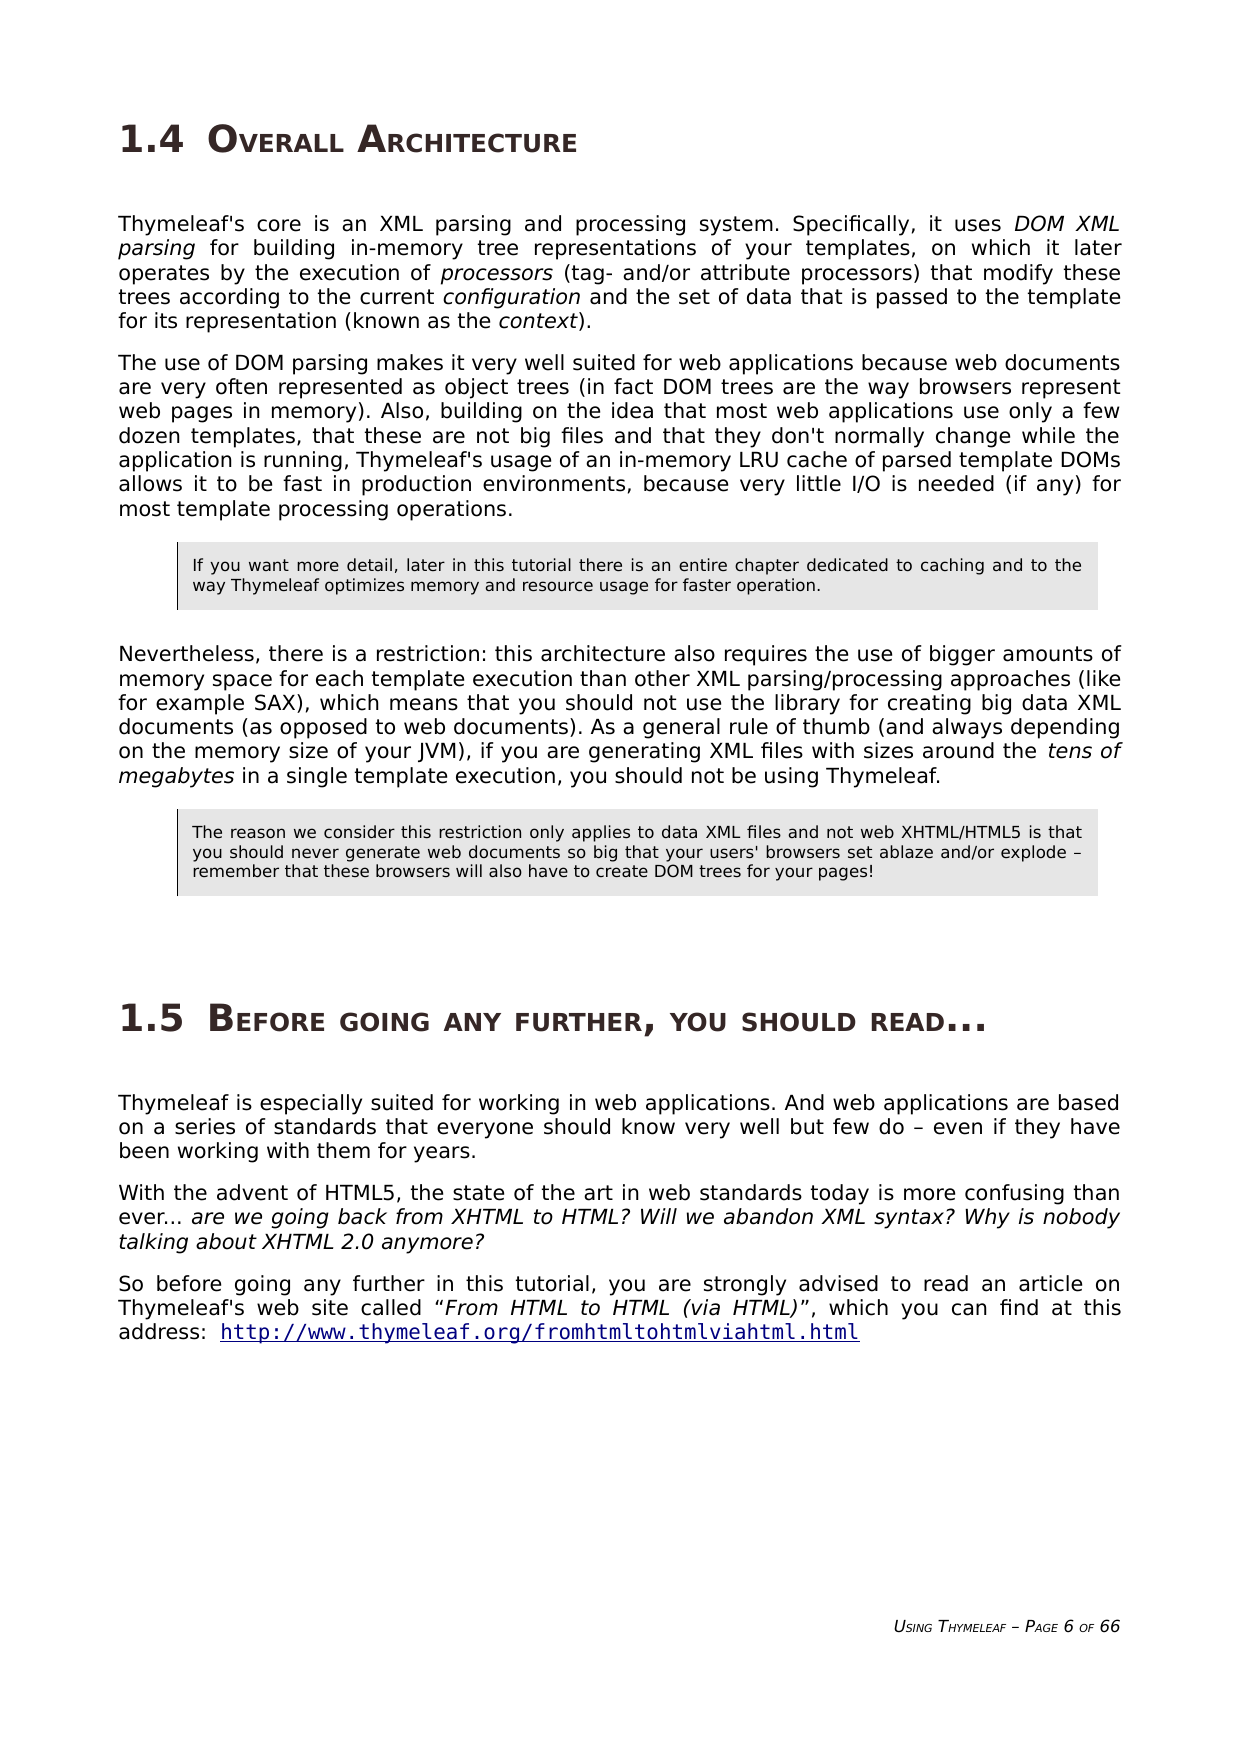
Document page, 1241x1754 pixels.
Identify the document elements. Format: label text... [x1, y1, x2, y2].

text If you want more detail, later in this tutorial there is an entire chapter dedicated to caching and to the way Thymeleaf optimizes memory and resource usage for faster operation. [178, 542, 1098, 610]
subtitle Overall Architecture [118, 118, 1122, 162]
text The use of DOM parsing makes it very well suited for web applications because web documents are very often represented as object trees (in fact DOM trees are the way browsers represent web pages in memory). Also, building on the idea that most web applications use only a few dozen templates, that these are not big files and that they don't normally change while the application is running, Thymeleaf's usage of an in-memory LRU cache of parsed template DOMs allows it to be fast in production environments, because very little I/O is needed (if any) for most template processing operations. [118, 351, 1122, 521]
text So before going any further in this tutorial, you are strongly advised to read an article on Thymeleaf's web site called “From HTML to HTML (via HTML)”, which you can find at this address: http://www.thymeleaf.org/fromhtmltohtmlviahtml.html [118, 1272, 1122, 1344]
text Thymeleaf's core is an XML parsing and processing system. Specifically, it uses DOM XML parsing for building in-memory tree representations of your templates, on which it later operates by the execution of processors (tag- and/or attribute processors) that modify these trees according to the current configuration and the set of data that is passed to the template for its representation (known as the context). [118, 212, 1122, 333]
text Nevertheless, there is a restriction: this architecture also requires the use of bigger amounts of memory space for each template execution than other XML parsing/processing approaches (like for example SAX), which means that you should not use the library for creating big data XML documents (as opposed to web documents). As a general rule of thumb (and always depending on the memory size of your JVM), if you are generating XML files with sizes around the tens of megabytes in a single template execution, you should not be using Thymeleaf. [118, 642, 1122, 788]
text Thymeleaf is especially suited for working in web applications. And web applications are based on a series of standards that everyone should know very well but few do – even if they have been working with them for years. [118, 1091, 1122, 1163]
subtitle Before going any further, you should read... [118, 997, 1122, 1040]
text The reason we consider this restriction only applies to data XML files and not web XHTML/HTML5 is that you should never generate web documents so big that your users' browsers set ablaze and/or explode – remember that these browsers will also have to create DOM trees for your pages! [178, 809, 1098, 896]
text With the advent of HTML5, the state of the art in web standards today is more confusing than ever... are we going back from XHTML to HTML? Will we abandon XML syntax? Why is nobody talking about XHTML 2.0 anymore? [118, 1181, 1122, 1254]
